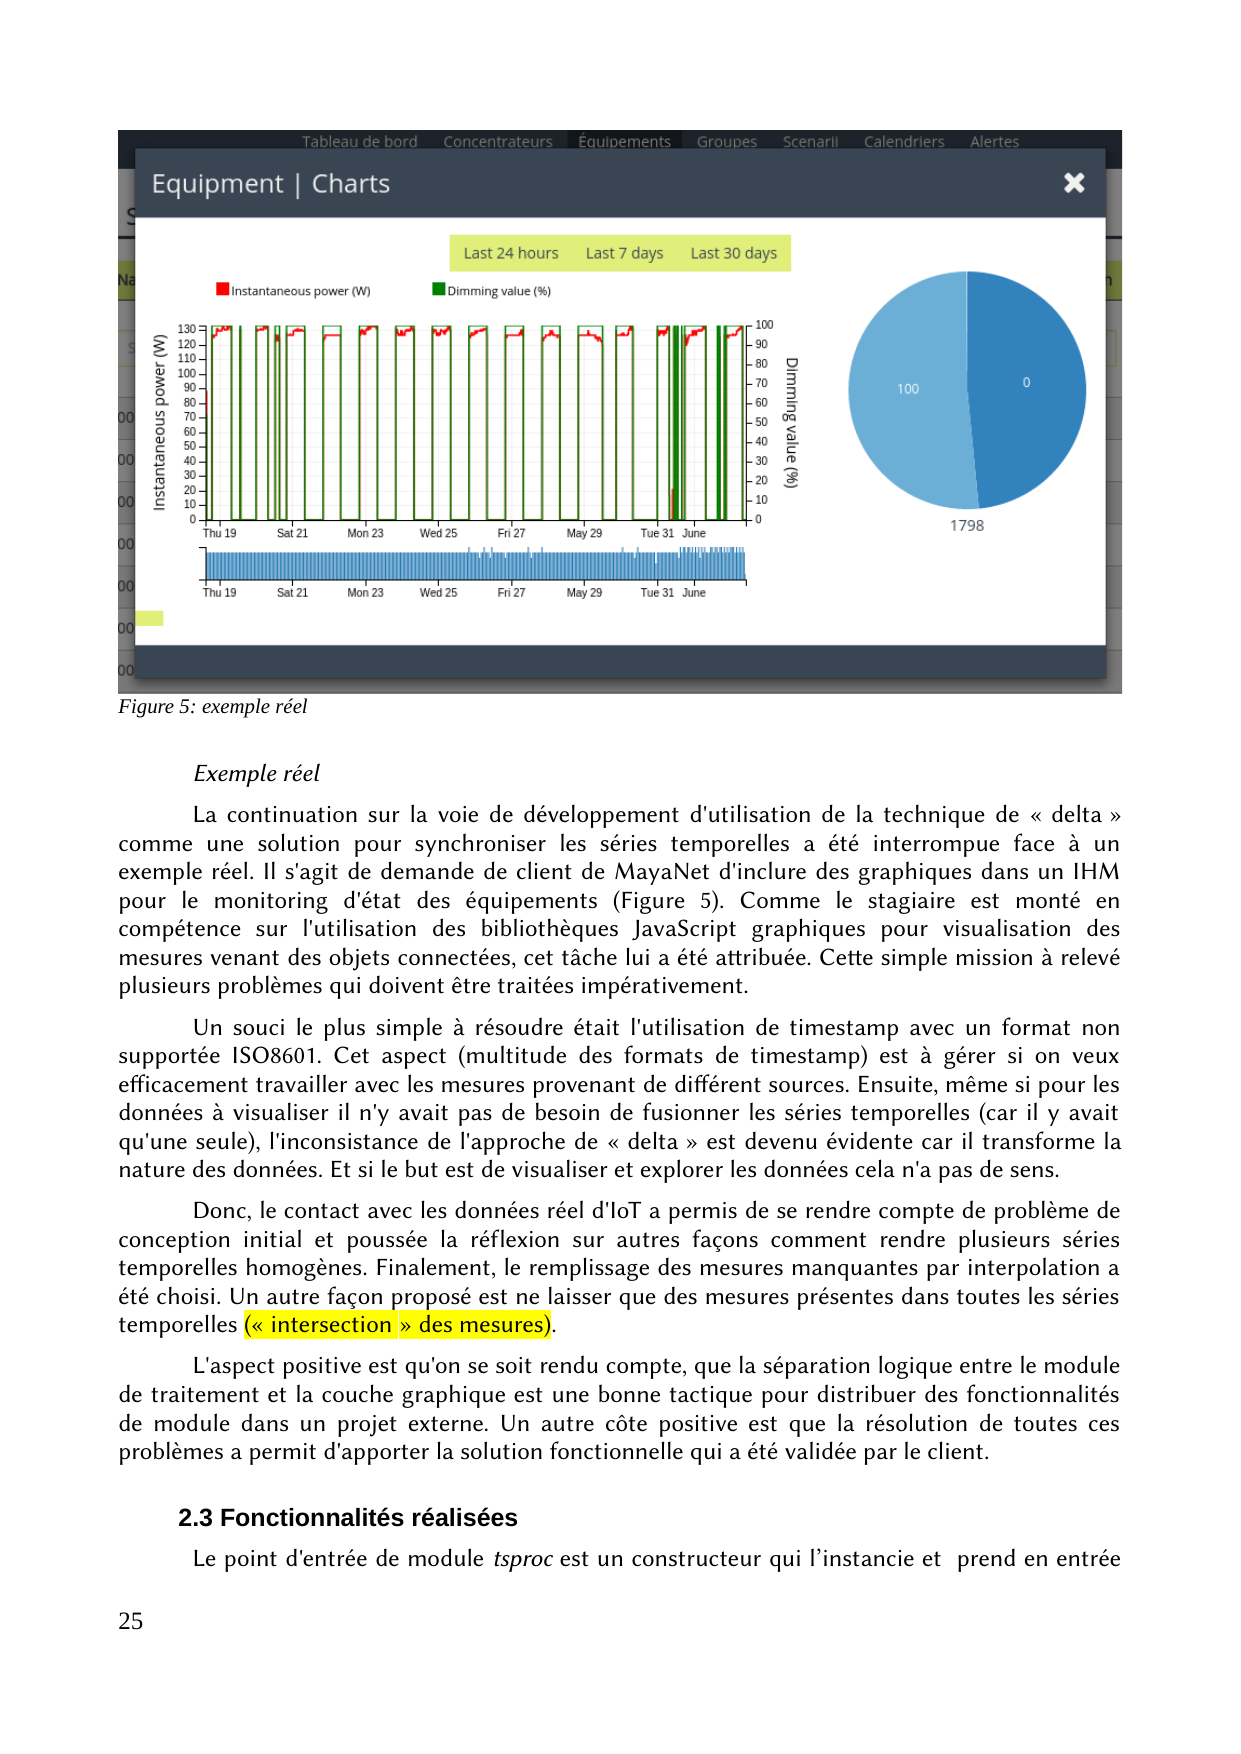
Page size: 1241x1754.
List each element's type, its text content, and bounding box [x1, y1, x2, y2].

text La continuation sur la voie de développement d'utilisation de la technique de « delta » comme une solution pour synchroniser les séries temporelles a été interrompue face à un exemple réel. Il s'agit de demande de client de MayaNet d'inclure des graphiques dans un IHM pour le monitoring d'état des équipements (Figure 5). Comme le stagiaire est monté en compétence sur l'utilisation des bibliothèques JavaScript graphiques pour visualisation des mesures venant des objets connectées, cet tâche lui a été attribuée. Cette simple mission à relevé plusieurs problèmes qui doivent être traitées impérativement. [118, 800, 1122, 1000]
text L'aspect positive est qu'on se soit rendu compte, que la séparation logique entre le module de traitement et la couche graphique est une bonne tactique pour distribuer des fonctionnalités de module dans un projet externe. Un autre côte positive est que la résolution de toutes ces problèmes a permit d'apporter la solution fonctionnelle qui a été validée par le client. [118, 1351, 1122, 1466]
subtitle Fonctionnalités réalisées [118, 1503, 1122, 1532]
text Exemple réel [118, 759, 1122, 788]
text Un souci le plus simple à résoudre était l'utilisation de timestamp avec un format non supportée ISO8601. Cet aspect (multitude des formats de timestamp) est à gérer si on veux efficacement travailler avec les mesures provenant de différent sources. Ensuite, même si pour les données à visualiser il n'y avait pas de besoin de fusionner les séries temporelles (car il y avait qu'une seule), l'inconsistance de l'approche de « delta » est devenu évidente car il transforme la nature des données. Et si le but est de visualiser et explorer les données cela n'a pas de sens. [118, 1012, 1122, 1184]
text [118, 118, 1122, 130]
picture [118, 130, 1123, 694]
text Figure 5: exemple réel [118, 694, 1122, 718]
text Donc, le contact avec les données réel d'IoT a permis de se rendre compte de problème de conception initial et poussée la réflexion sur autres façons comment rendre plusieurs séries temporelles homogènes. Finalement, le remplissage des mesures manquantes par interpolation a été choisi. Un autre façon proposé est ne laisser que des mesures présentes dans toutes les séries temporelles (« intersection » des mesures). [118, 1196, 1122, 1339]
text Le point d'entrée de module tsproc est un constructeur qui l’instancie et prend en entrée [118, 1544, 1122, 1573]
